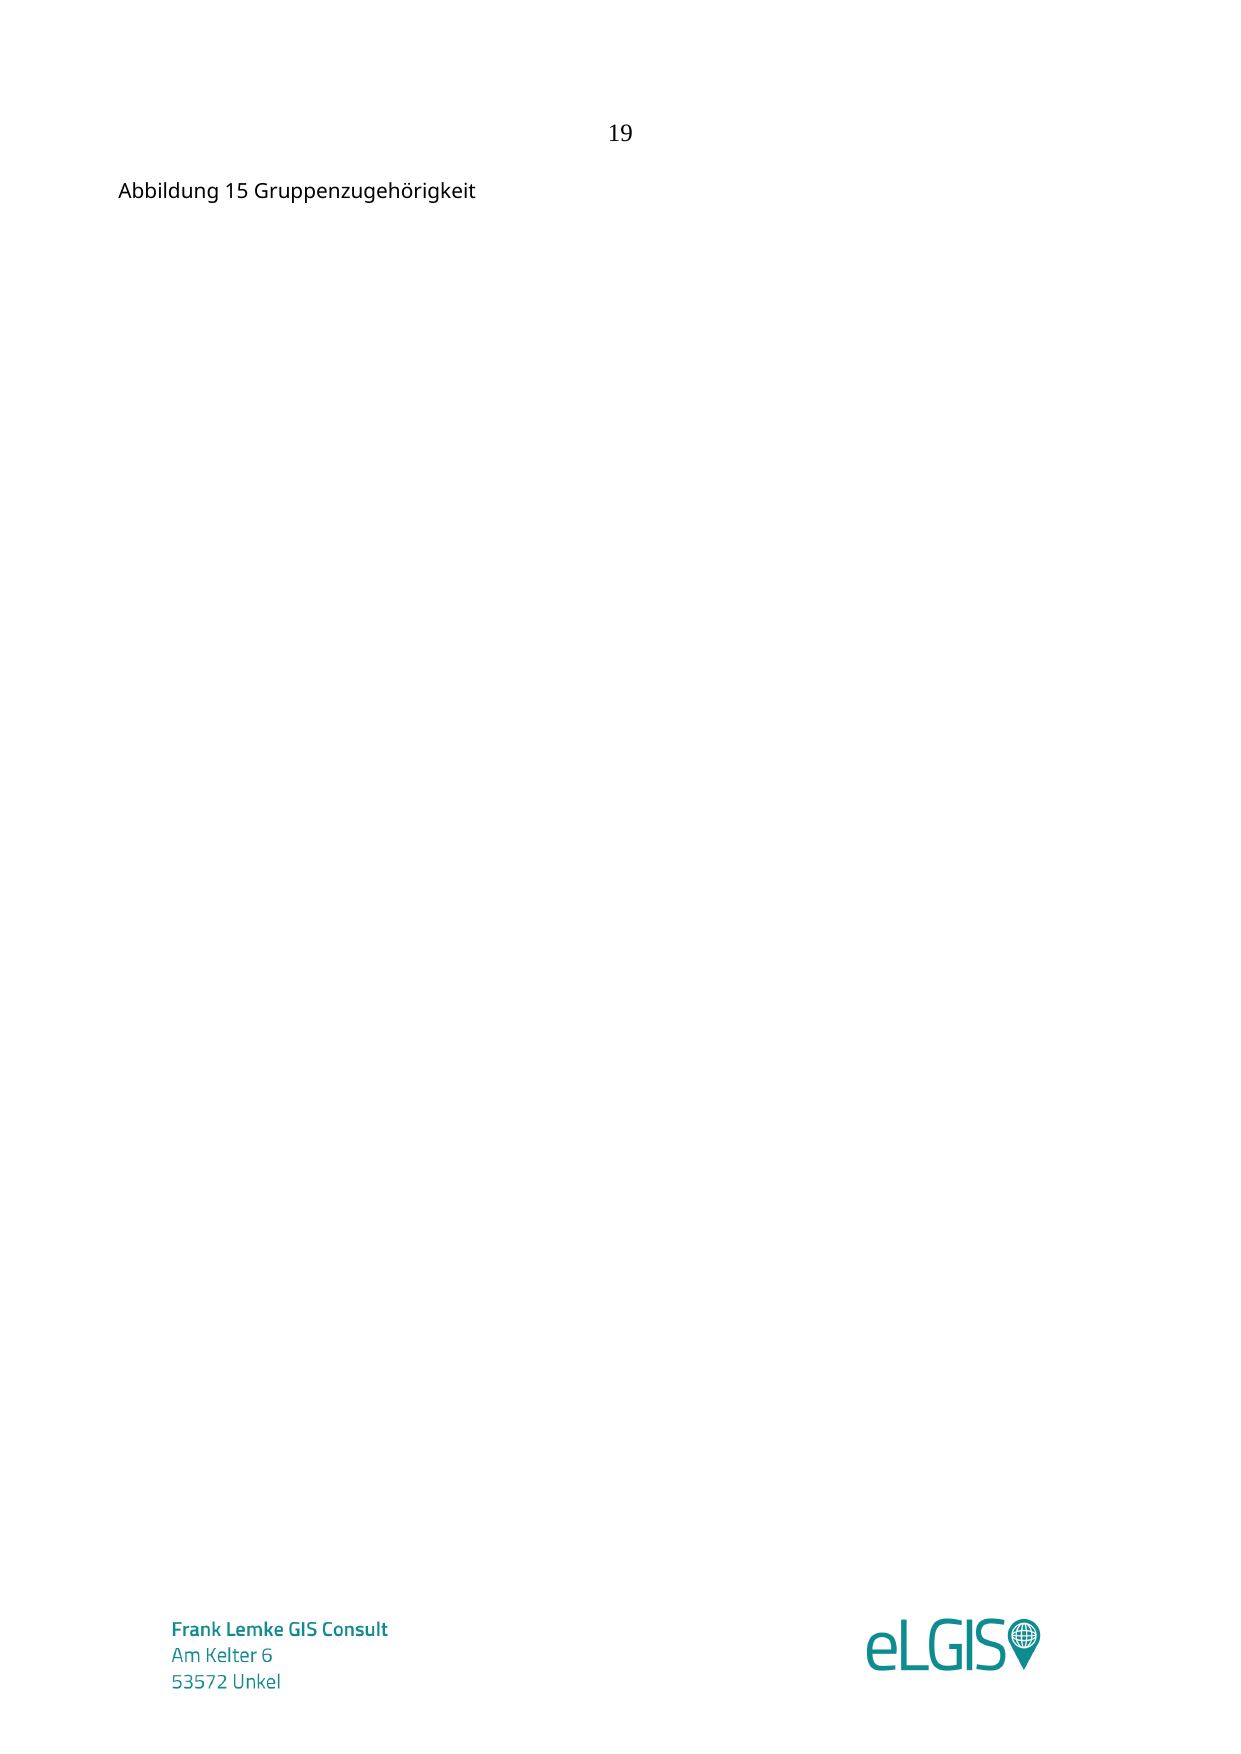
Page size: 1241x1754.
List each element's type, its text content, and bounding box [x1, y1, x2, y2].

picture [161, 1608, 398, 1705]
picture [864, 1613, 1042, 1675]
text Abbildung 15 Gruppenzugehörigkeit [118, 176, 1122, 205]
